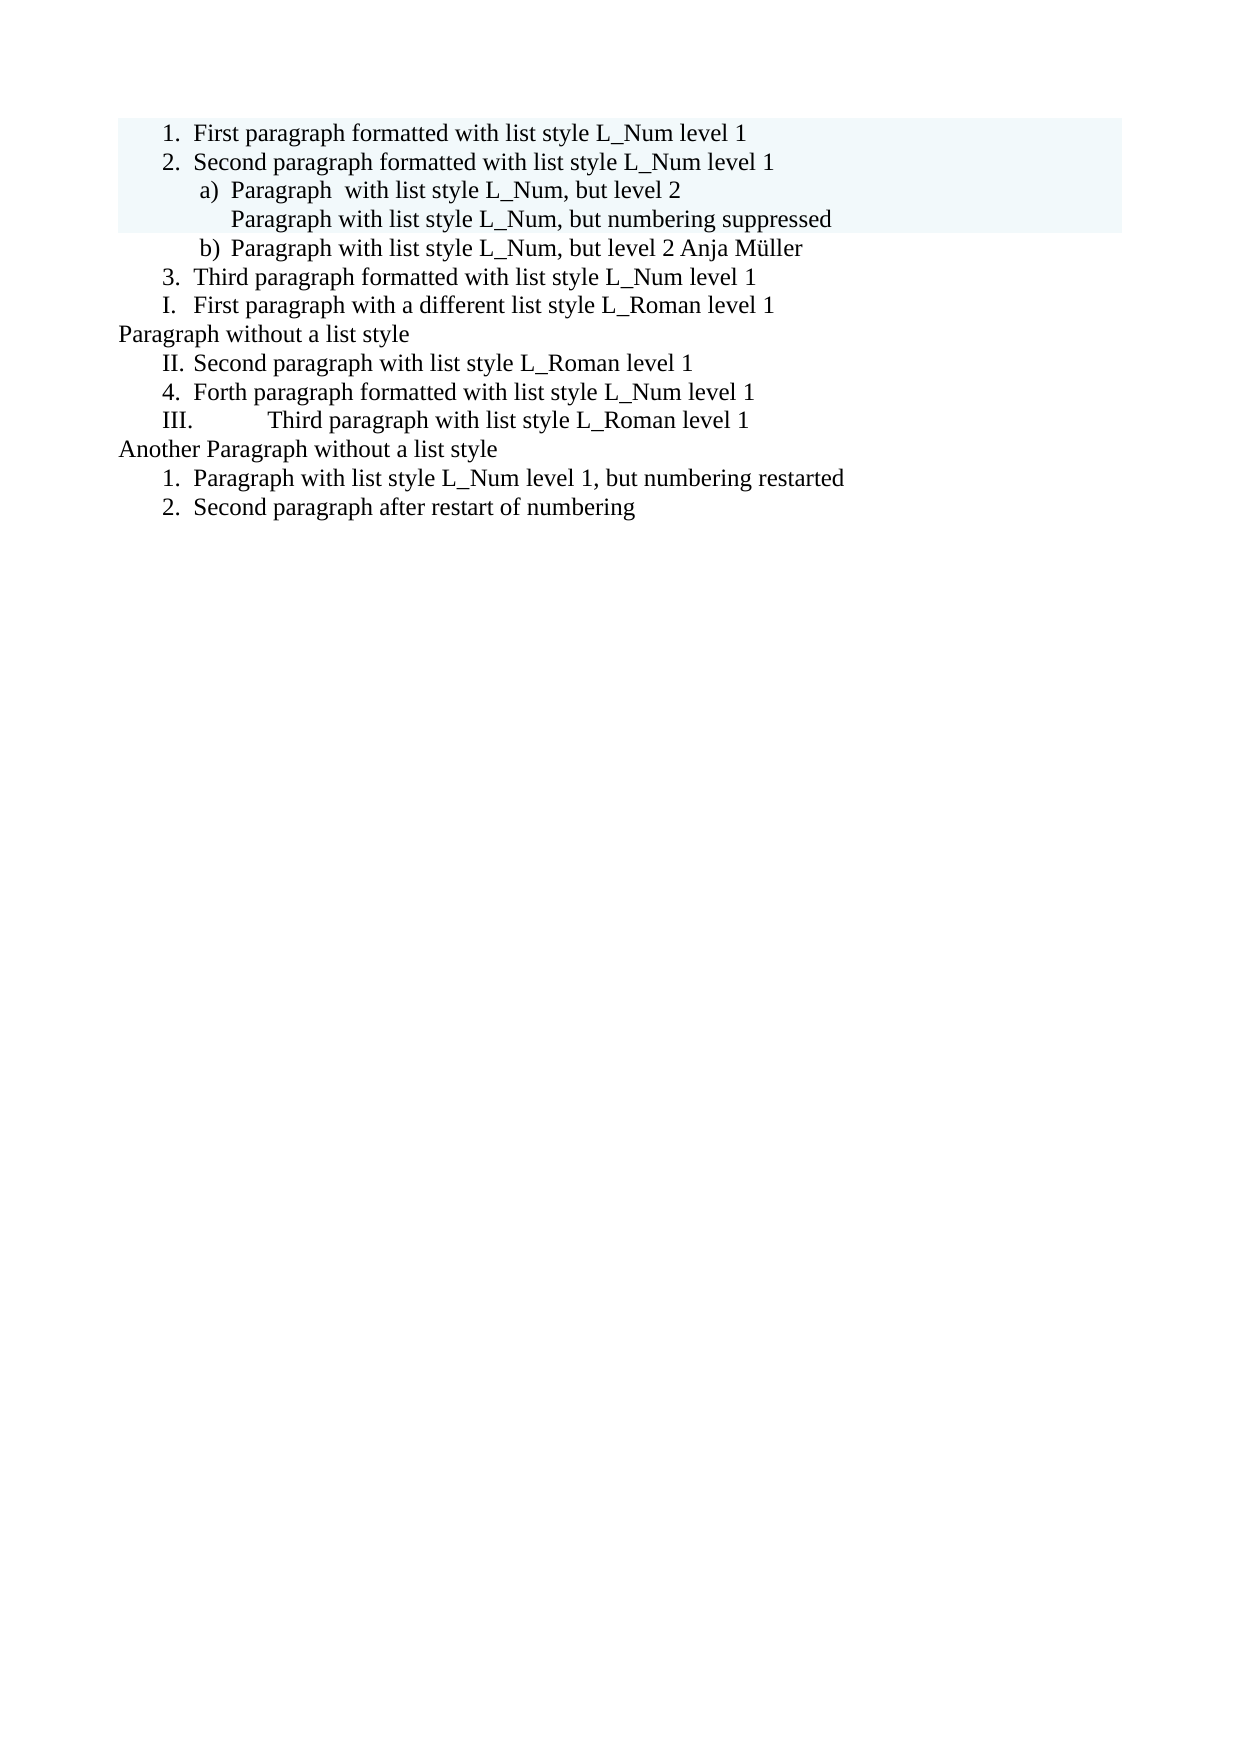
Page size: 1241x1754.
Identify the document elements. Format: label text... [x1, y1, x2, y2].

list Third paragraph formatted with list style L_Num level 1 [156, 262, 1122, 291]
list Second paragraph with list style L_Roman level 1 [156, 348, 1122, 377]
list Second paragraph after restart of numbering [156, 492, 1122, 521]
list Paragraph with list style L_Num, but numbering suppressed [193, 204, 1122, 233]
text Another Paragraph without a list style [118, 434, 1122, 463]
list First paragraph with a different list style L_Roman level 1 [156, 291, 1122, 319]
list Paragraph with list style L_Num, but level 2 Anja Müller [193, 233, 1122, 262]
list Third paragraph with list style L_Roman level 1 [156, 406, 1122, 434]
list Paragraph with list style L_Num level 1, but numbering restarted [156, 463, 1122, 492]
list First paragraph formatted with list style L_Num level 1 [156, 118, 1122, 147]
list Second paragraph formatted with list style L_Num level 1 [156, 147, 1122, 176]
list Forth paragraph formatted with list style L_Num level 1 [156, 377, 1122, 406]
text Paragraph without a list style [118, 319, 1122, 348]
list Paragraph with list style L_Num, but level 2 [193, 176, 1122, 204]
